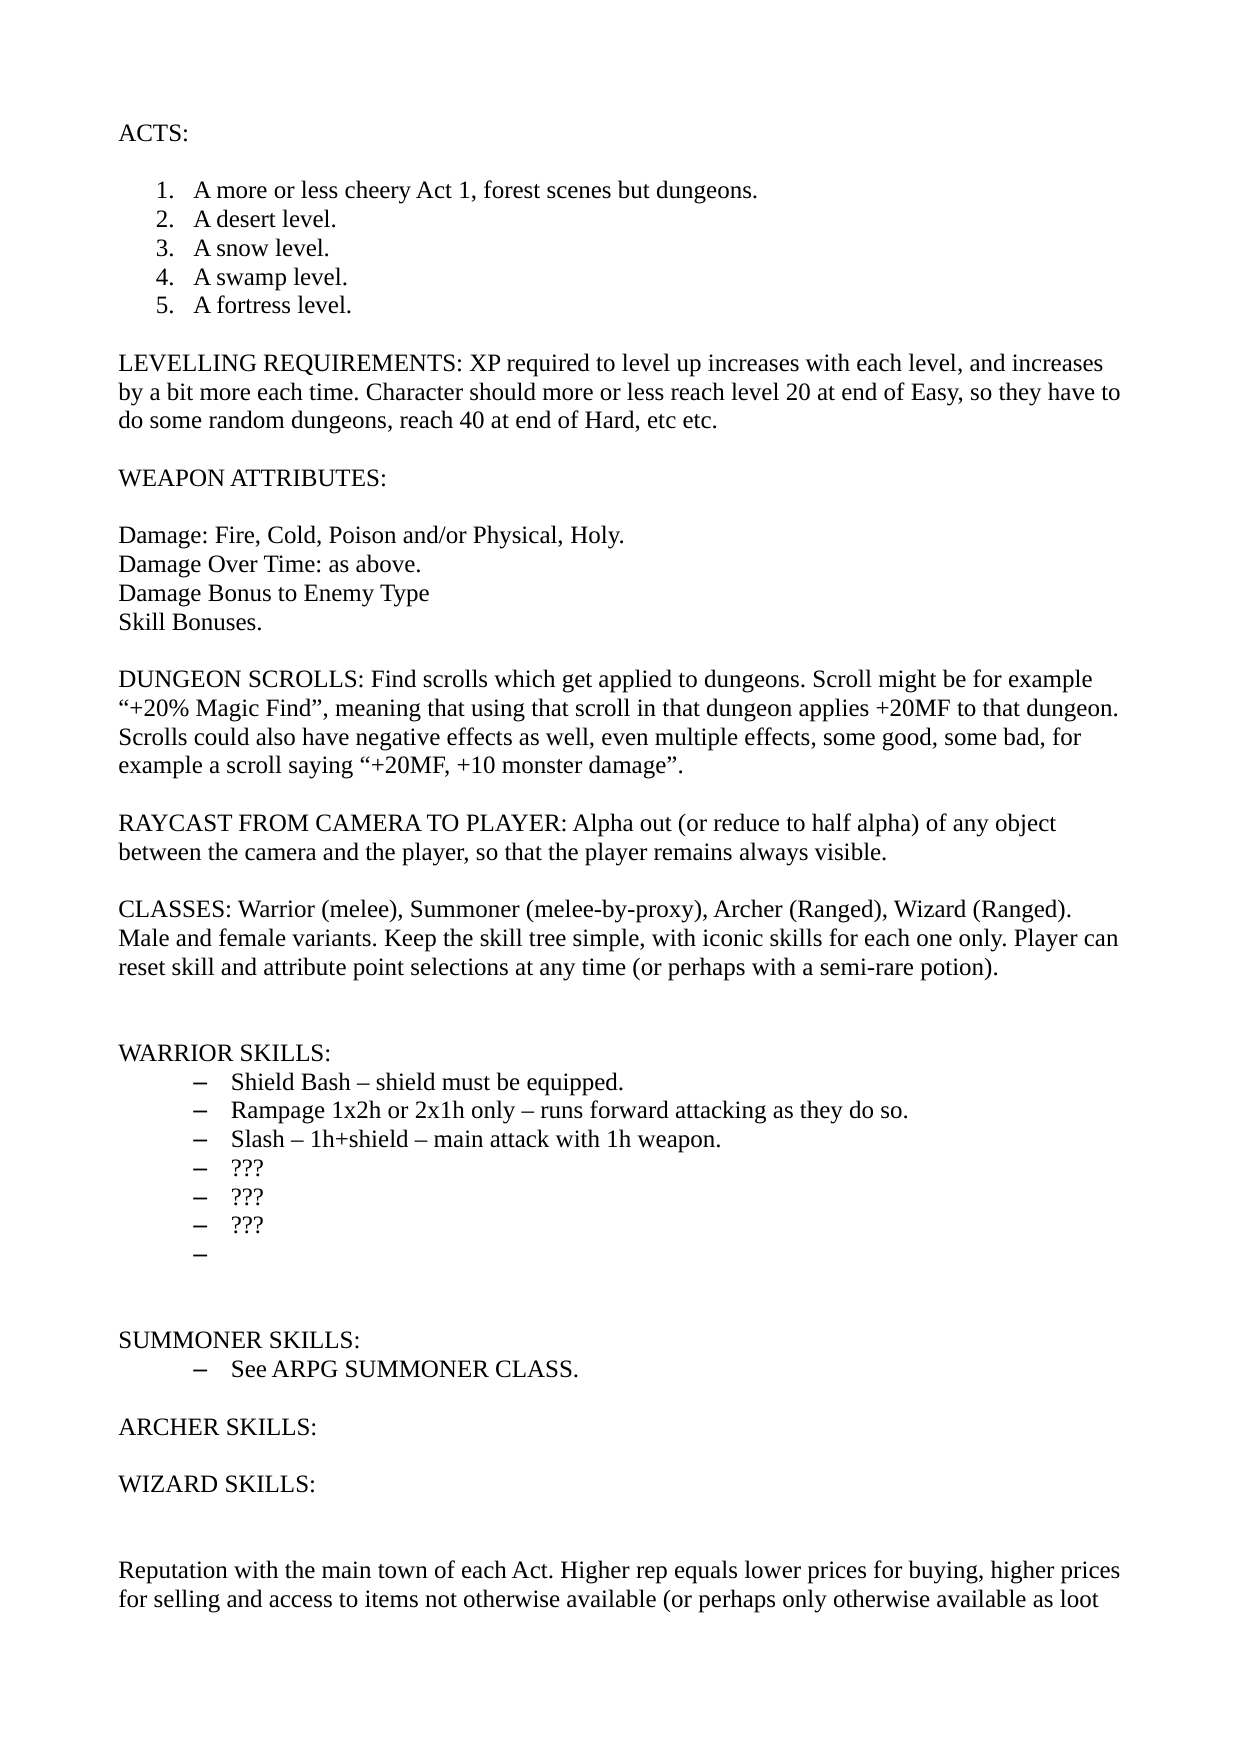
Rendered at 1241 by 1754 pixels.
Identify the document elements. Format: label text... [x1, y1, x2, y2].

text Damage Bonus to Enemy Type [118, 578, 1122, 607]
text Reputation with the main town of each Act. Higher rep equals lower prices for buying, higher prices for selling and access to items not otherwise available (or perhaps only otherwise available as loot [118, 1556, 1122, 1613]
text ARCHER SKILLS: [118, 1412, 1122, 1441]
text Damage Over Time: as above. [118, 549, 1122, 578]
text DUNGEON SCROLLS: Find scrolls which get applied to dungeons. Scroll might be for example “+20% Magic Find”, meaning that using that scroll in that dungeon applies +20MF to that dungeon. Scrolls could also have negative effects as well, even multiple effects, some good, some bad, for example a scroll saying “+20MF, +10 monster damage”. [118, 664, 1122, 779]
list ??? [193, 1153, 1122, 1182]
text WEAPON ATTRIBUTES: [118, 463, 1122, 492]
text ACTS: [118, 118, 1122, 147]
text LEVELLING REQUIREMENTS: XP required to level up increases with each level, and increases by a bit more each time. Character should more or less reach level 20 at end of Easy, so they have to do some random dungeons, reach 40 at end of Hard, etc etc. [118, 348, 1122, 434]
text Skill Bonuses. [118, 607, 1122, 636]
list A fortress level. [156, 291, 1122, 319]
text CLASSES: Warrior (melee), Summoner (melee-by-proxy), Archer (Ranged), Wizard (Ranged). Male and female variants. Keep the skill tree simple, with iconic skills for each one only. Player can reset skill and attribute point selections at any time (or perhaps with a semi-rare potion). [118, 894, 1122, 981]
text Damage: Fire, Cold, Poison and/or Physical, Holy. [118, 521, 1122, 549]
list A snow level. [156, 233, 1122, 262]
list Shield Bash – shield must be equipped. [193, 1067, 1122, 1096]
list A more or less cheery Act 1, forest scenes but dungeons. [156, 176, 1122, 204]
text WIZARD SKILLS: [118, 1469, 1122, 1498]
text WARRIOR SKILLS: [118, 1038, 1122, 1067]
text RAYCAST FROM CAMERA TO PLAYER: Alpha out (or reduce to half alpha) of any object between the camera and the player, so that the player remains always visible. [118, 808, 1122, 866]
list Rampage 1x2h or 2x1h only – runs forward attacking as they do so. [193, 1096, 1122, 1124]
list ??? [193, 1211, 1122, 1239]
list A desert level. [156, 204, 1122, 233]
list See ARPG SUMMONER CLASS. [193, 1354, 1122, 1383]
list Slash – 1h+shield – main attack with 1h weapon. [193, 1124, 1122, 1153]
list A swamp level. [156, 262, 1122, 291]
text SUMMONER SKILLS: [118, 1326, 1122, 1354]
list ??? [193, 1182, 1122, 1211]
